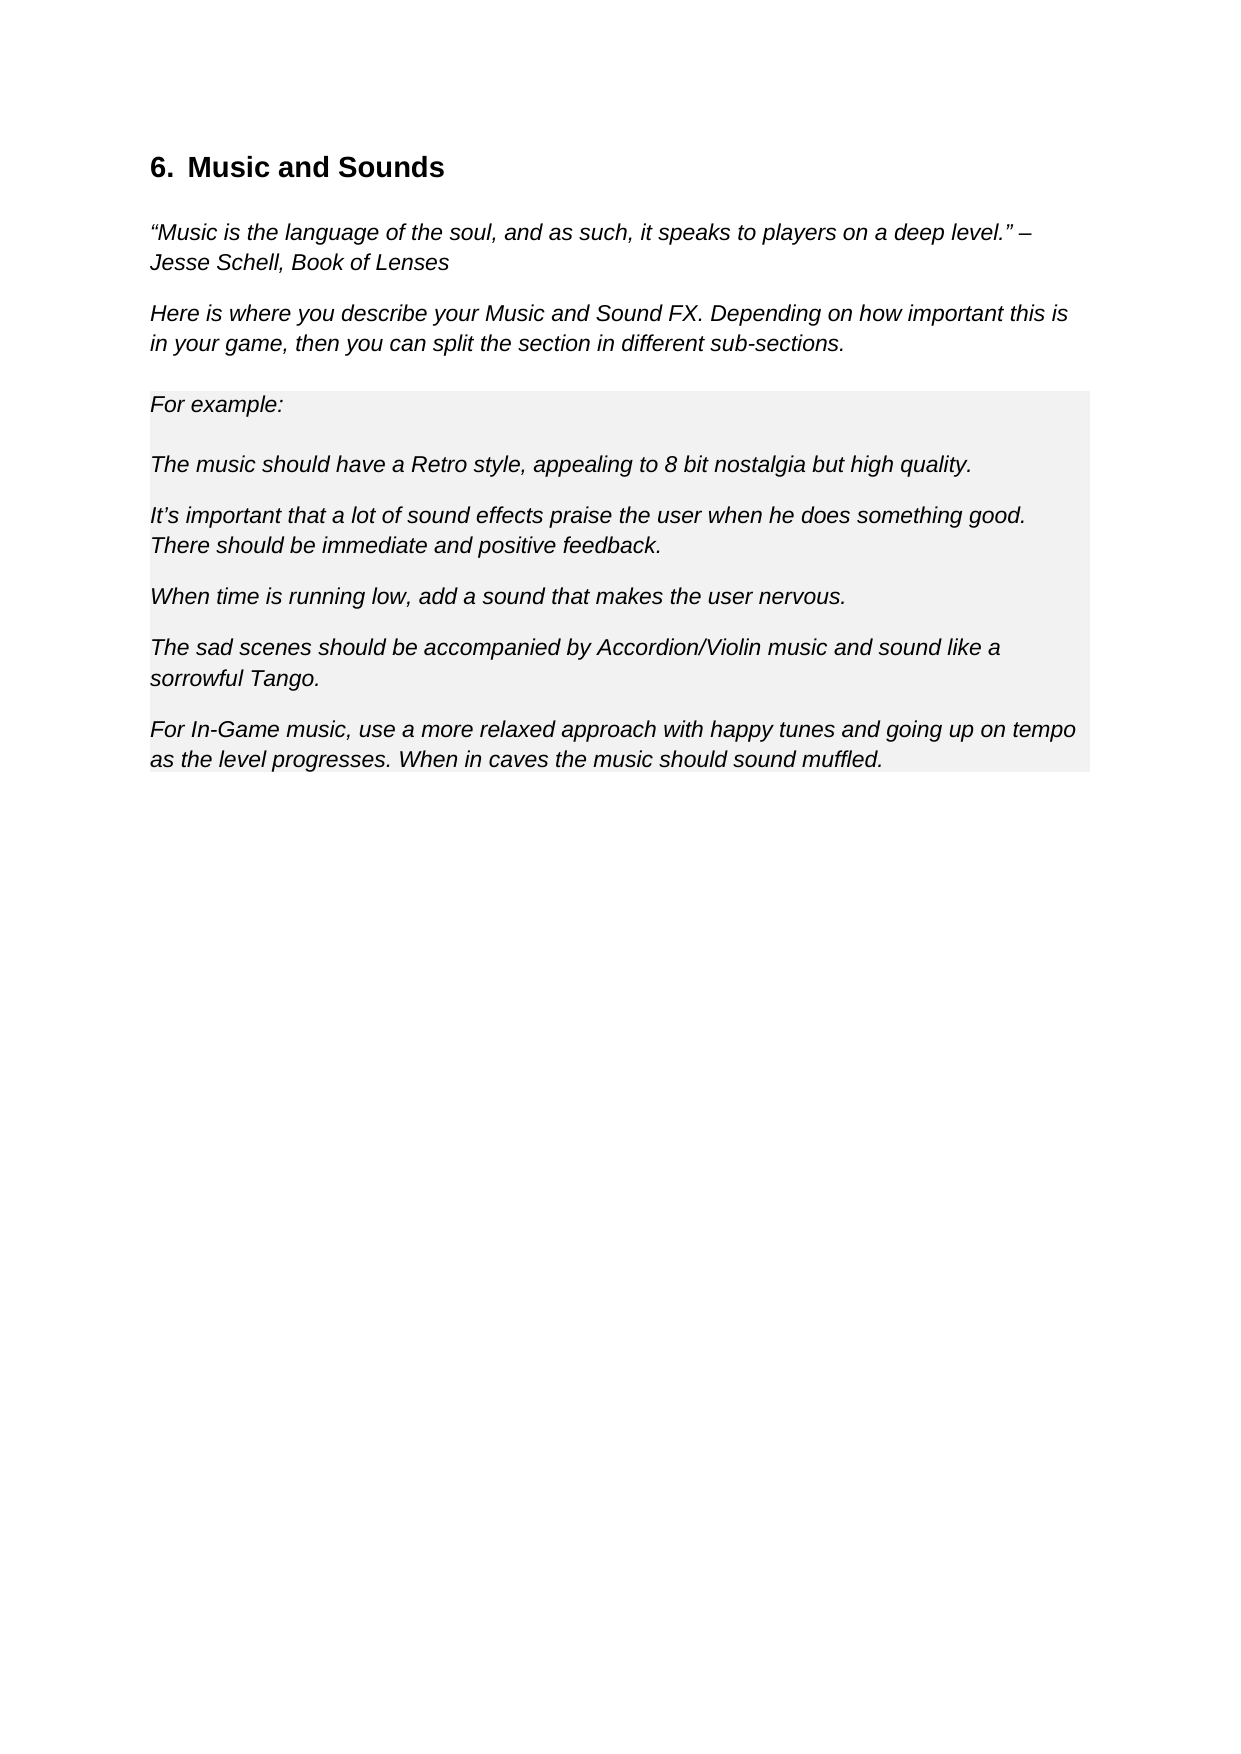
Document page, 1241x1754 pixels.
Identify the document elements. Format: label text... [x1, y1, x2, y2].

text “Music is the language of the soul, and as such, it speaks to players on a deep level.” – Jesse Schell, Book of Lenses [150, 219, 1090, 275]
text The sad scenes should be accompanied by Accordion/Violin music and sound like a sorrowful Tango. [150, 634, 1090, 691]
text For In-Game music, use a more relaxed approach with happy tunes and going up on tempo as the level progresses. When in caves the music should sound muffled. [150, 716, 1090, 772]
text It’s important that a lot of sound effects praise the user when he does something good. There should be immediate and positive feedback. [150, 502, 1090, 559]
list For example: [150, 391, 1090, 417]
list Music and Sounds [150, 150, 1090, 183]
list Here is where you describe your Music and Sound FX. Depending on how important this is in your game, then you can split the section in different sub-sections. [150, 300, 1090, 357]
text The music should have a Retro style, appealing to 8 bit nostalgia but high quality. [150, 451, 1090, 477]
text When time is running low, add a sound that makes the user nervous. [150, 583, 1090, 610]
